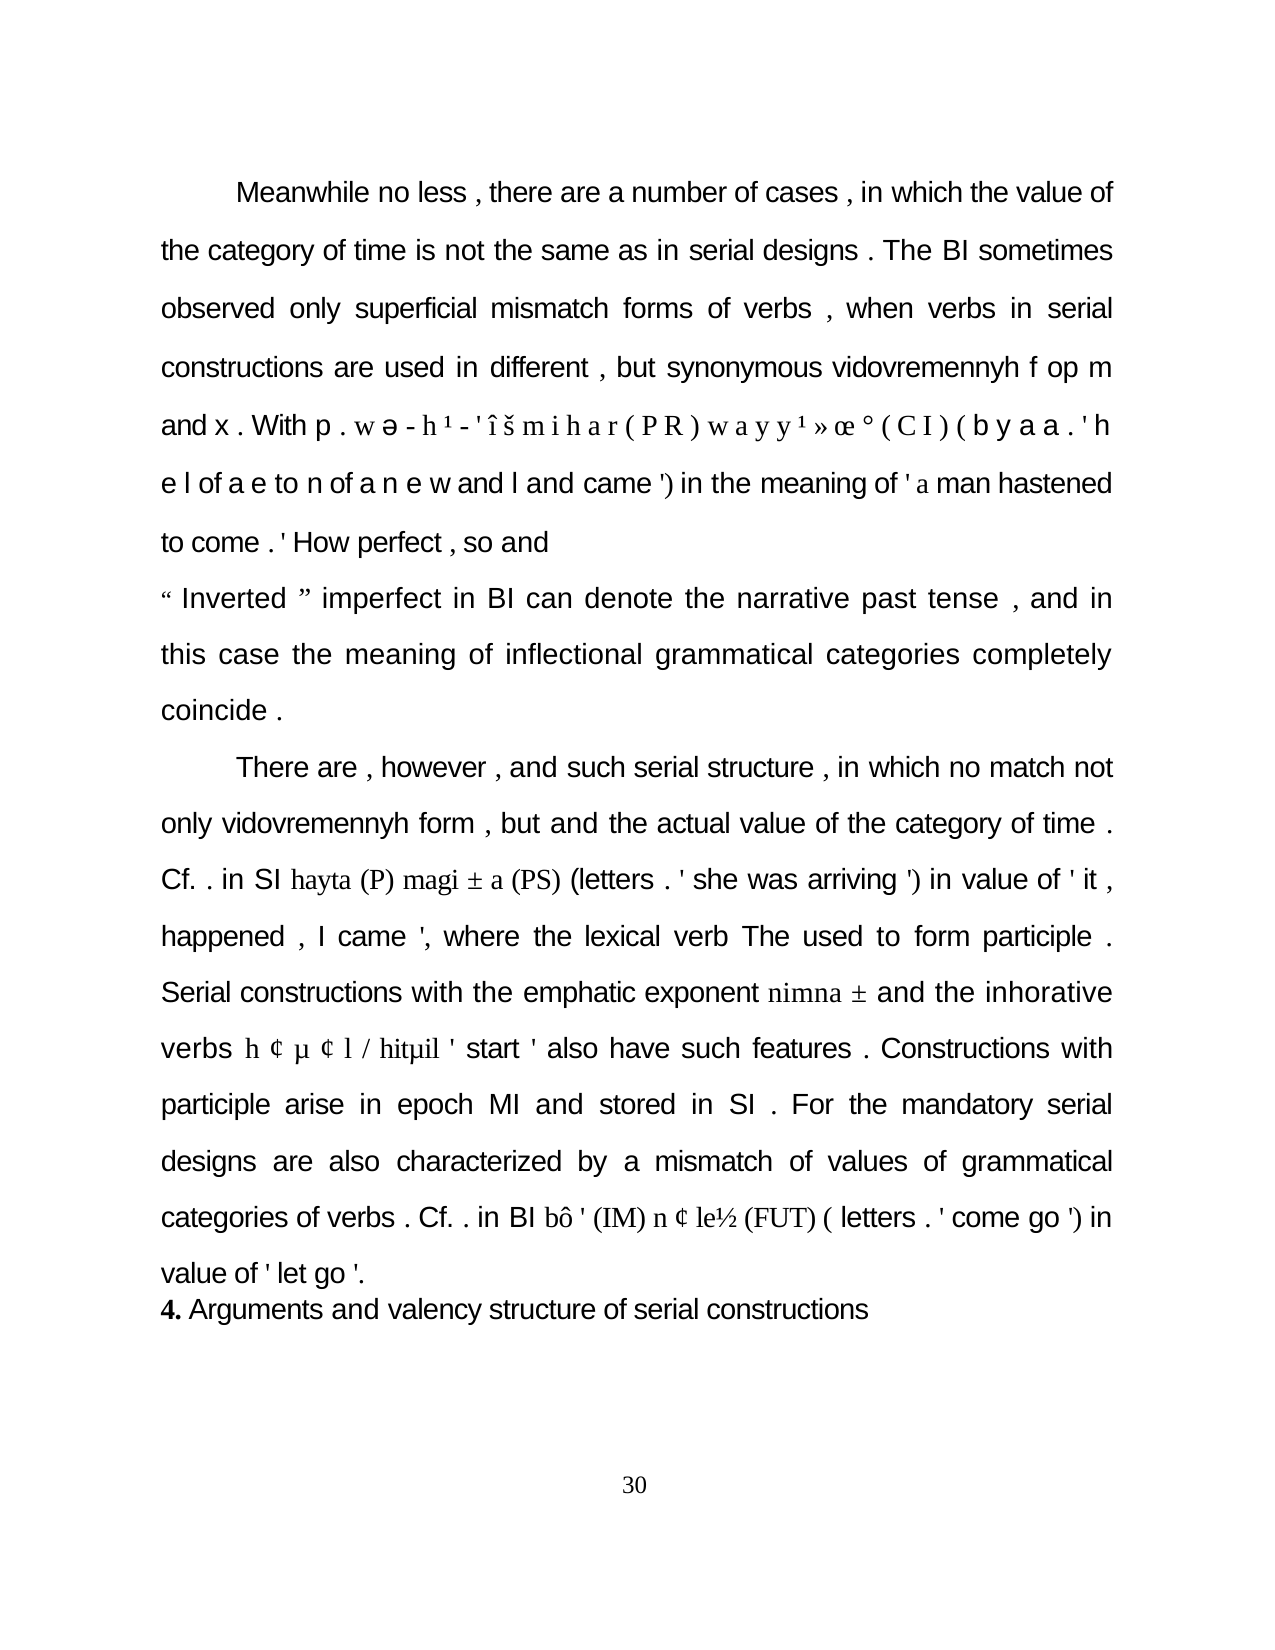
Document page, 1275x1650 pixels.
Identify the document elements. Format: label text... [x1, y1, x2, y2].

text 4. Arguments and valency structure of serial constructions [160, 1292, 1125, 1326]
text Meanwhile no less , there are a number of cases , in which the value of the category of time is not the same as in serial designs . The BI sometimes observed only superficial mismatch forms of verbs , when verbs in serial constructions are used in different , but synonymous vidovremennyh f op m and x . With p . w ə - h ¹ - ' î š m i h a r ( P R ) w a y y ¹ » œ ° ( C I ) ( b y a a . ' h e l of a e to n of a n e w and l and came ') in the meaning of ' a man hastened to come . ' How perfect , so and [161, 150, 1113, 558]
text There are , however , and such serial structure , in which no match not only vidovremennyh form , but and the actual value of the category of time . Cf. . in SI hayta (P) magi ± a (PS) (letters . ' she was arriving ') in value of ' it , happened , I came ', where the lexical verb The used to form participle . Serial constructions with the emphatic exponent nimna ± and the inhorative verbs h ¢ µ ¢ l / hitµil ' start ' also have such features . Constructions with participle arise in epoch MI and stored in SI . For the mandatory serial designs are also characterized by a mismatch of values of grammatical categories of verbs . Cf. . in BI bô ' (IM) n ¢ le½ (FUT) ( letters . ' come go ') in value of ' let go '. [161, 727, 1113, 1290]
text “ Inverted ” imperfect in BI can denote the narrative past tense , and in this case the meaning of inflectional grammatical categories completely coincide . [161, 558, 1113, 727]
